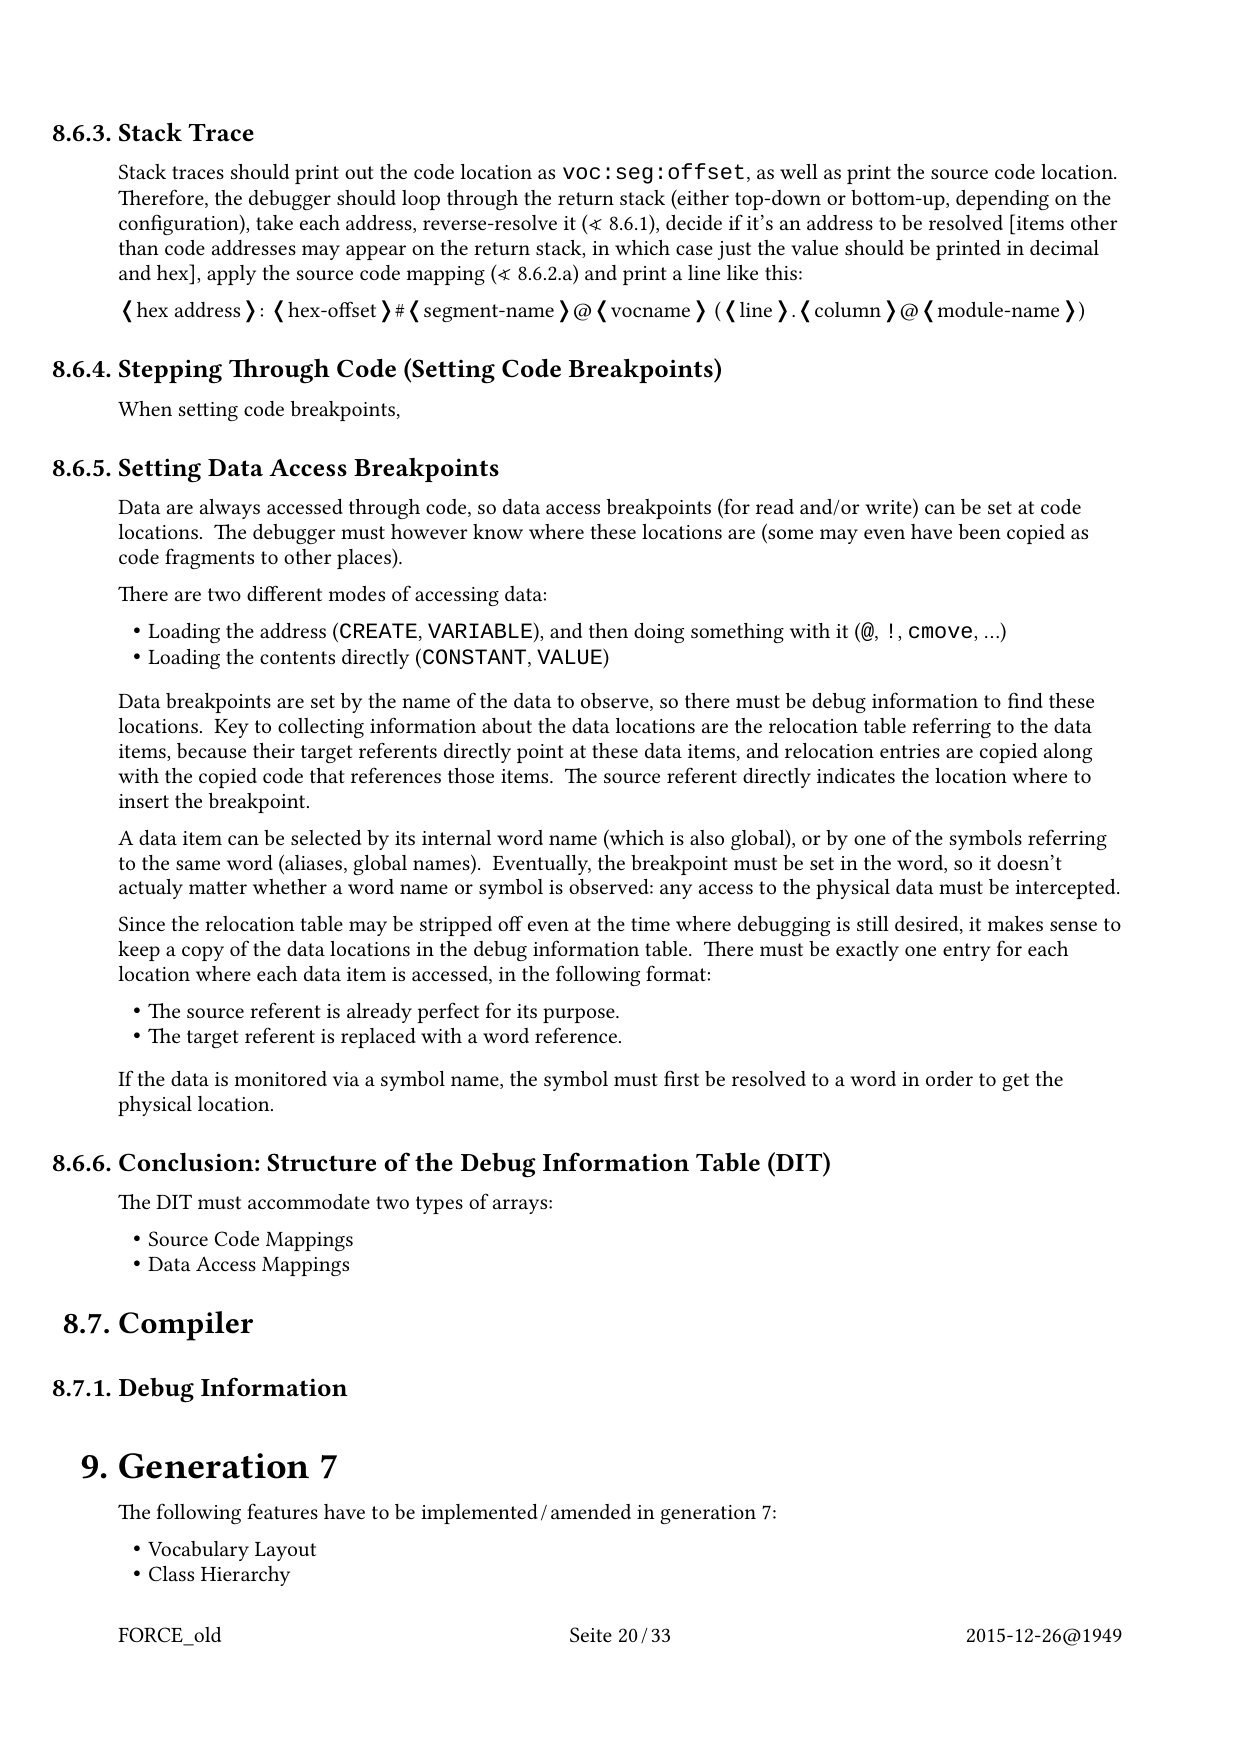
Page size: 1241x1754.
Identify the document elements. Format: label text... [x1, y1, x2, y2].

subtitle Stepping Through Code (Setting Code Breakpoints) [118, 354, 1122, 384]
list Loading the address (CREATE, VARIABLE), and then doing something with it (@, !, cmove, …) [133, 618, 1122, 645]
text Data are always accessed through code, so data access breakpoints (for read and / or write) can be set at code locations. The debugger must however know where these locations are (some may even have been copied as code fragments to other places). [118, 495, 1122, 569]
text There are two different modes of accessing data: [118, 582, 1122, 606]
text Stack traces should print out the code location as voc:seg:offset, as well as print the source code location. Therefore, the debugger should loop through the return stack (either top-down or bottom-up, depending on the configuration), take each address, reverse-resolve it (∢ 8.6.1), decide if it’s an address to be resolved [items other than code addresses may appear on the return stack, in which case just the value should be printed in decimal and hex], apply the source code mapping (∢ 8.6.2.a) and print a line like this: [118, 160, 1122, 286]
list Loading the contents directly (CONSTANT, VALUE) [133, 645, 1122, 671]
subtitle Debug Information [118, 1373, 1122, 1403]
subtitle Compiler [118, 1305, 1122, 1341]
text Data breakpoints are set by the name of the data to observe, so there must be debug information to find these locations. Key to collecting information about the data locations are the relocation table referring to the data items, because their target referents directly point at these data items, and relocation entries are copied along with the copied code that references those items. The source referent directly indicates the location where to insert the breakpoint. [118, 689, 1122, 813]
list Class Hierarchy [133, 1562, 1122, 1587]
subtitle Stack Trace [118, 118, 1122, 148]
list Source Code Mappings [133, 1227, 1122, 1252]
text The DIT must accommodate two types of arrays: [118, 1190, 1122, 1215]
subtitle Generation 7 [118, 1445, 1122, 1488]
list Vocabulary Layout [133, 1537, 1122, 1562]
text Since the relocation table may be stripped off even at the time where debugging is still desired, it makes sense to keep a copy of the data locations in the debug information table. There must be exactly one entry for each location where each data item is accessed, in the following format: [118, 912, 1122, 987]
text A data item can be selected by its internal word name (which is also global), or by one of the symbols referring to the same word (aliases, global names). Eventually, the breakpoint must be set in the word, so it doesn’t actualy matter whether a word name or symbol is observed: any access to the physical data must be intercepted. [118, 825, 1122, 900]
subtitle Conclusion: Structure of the Debug Information Table (DIT) [118, 1148, 1122, 1178]
list Data Access Mappings [133, 1252, 1122, 1277]
text If the data is monitored via a symbol name, the symbol must first be resolved to a word in order to get the physical location. [118, 1067, 1122, 1117]
subtitle Setting Data Access Breakpoints [118, 453, 1122, 483]
text When setting code breakpoints, [118, 396, 1122, 421]
text The following features have to be implemented / amended in generation 7: [118, 1500, 1122, 1525]
list The source referent is already perfect for its purpose. [133, 999, 1122, 1024]
list The target referent is replaced with a word reference. [133, 1024, 1122, 1049]
text ❬hex address❭: ❬hex-offset❭#❬segment-name❭@❬vocname❭ (❬line❭.❬column❭@❬module-name❭) [118, 298, 1122, 323]
